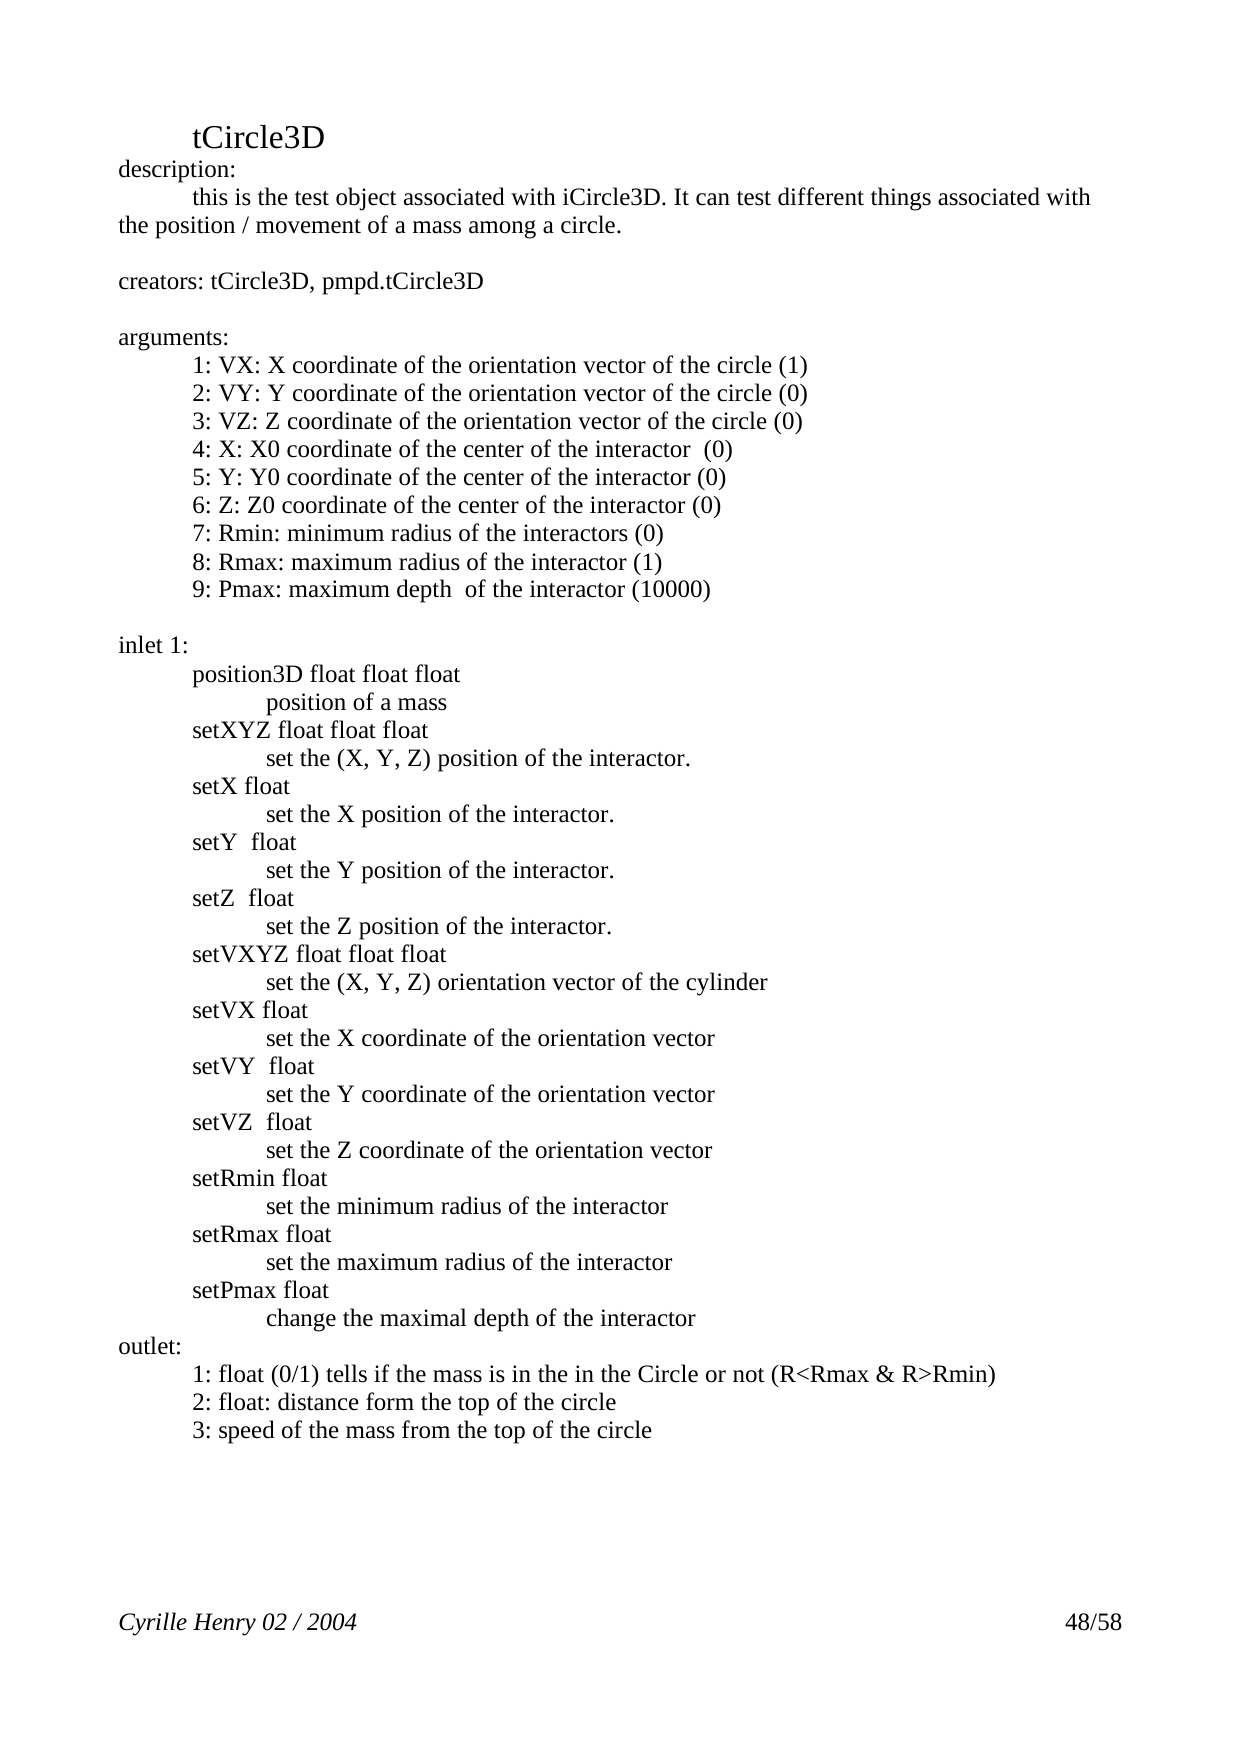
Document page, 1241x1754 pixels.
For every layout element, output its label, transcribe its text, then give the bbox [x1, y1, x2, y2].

text 2: float: distance form the top of the circle [118, 1388, 1122, 1416]
text 1: VX: X coordinate of the orientation vector of the circle (1) [118, 351, 1122, 379]
text description: [118, 155, 1122, 183]
text 8: Rmax: maximum radius of the interactor (1) [118, 547, 1122, 575]
text 3: speed of the mass from the top of the circle [118, 1416, 1122, 1444]
text arguments: [118, 323, 1122, 351]
text position of a mass [118, 687, 1122, 716]
text setY float [118, 828, 1122, 856]
text set the (X, Y, Z) orientation vector of the cylinder [118, 968, 1122, 996]
text set the minimum radius of the interactor [118, 1192, 1122, 1220]
text setX float [118, 772, 1122, 799]
text setRmax float [118, 1220, 1122, 1248]
text 6: Z: Z0 coordinate of the center of the interactor (0) [118, 491, 1122, 519]
text 9: Pmax: maximum depth of the interactor (10000) [118, 575, 1122, 603]
text setPmax float [118, 1276, 1122, 1304]
text set the maximum radius of the interactor [118, 1248, 1122, 1276]
text 4: X: X0 coordinate of the center of the interactor (0) [118, 435, 1122, 463]
text change the maximal depth of the interactor [118, 1304, 1122, 1332]
text creators: tCircle3D, pmpd.tCircle3D [118, 267, 1122, 295]
text position3D float float float [118, 659, 1122, 687]
text set the Z position of the interactor. [118, 912, 1122, 940]
text set the Z coordinate of the orientation vector [118, 1136, 1122, 1164]
text setVXYZ float float float [118, 940, 1122, 968]
text tCircle3D [118, 118, 1122, 155]
text outlet: [118, 1332, 1122, 1360]
text setVZ float [118, 1108, 1122, 1136]
text inlet 1: [118, 631, 1122, 659]
text setXYZ float float float [118, 716, 1122, 743]
text set the Y position of the interactor. [118, 856, 1122, 884]
text set the Y coordinate of the orientation vector [118, 1080, 1122, 1108]
text setVY float [118, 1052, 1122, 1080]
text 7: Rmin: minimum radius of the interactors (0) [118, 519, 1122, 547]
text setVX float [118, 996, 1122, 1024]
text set the X coordinate of the orientation vector [118, 1024, 1122, 1052]
text set the X position of the interactor. [118, 799, 1122, 828]
text 5: Y: Y0 coordinate of the center of the interactor (0) [118, 463, 1122, 491]
text this is the test object associated with iCircle3D. It can test different things associated with the position / movement of a mass among a circle. [118, 183, 1122, 239]
text 1: float (0/1) tells if the mass is in the in the Circle or not (R<Rmax & R>Rmin) [118, 1360, 1122, 1388]
text setRmin float [118, 1164, 1122, 1192]
text setZ float [118, 884, 1122, 912]
text 3: VZ: Z coordinate of the orientation vector of the circle (0) [118, 407, 1122, 435]
text 2: VY: Y coordinate of the orientation vector of the circle (0) [118, 379, 1122, 407]
text set the (X, Y, Z) position of the interactor. [118, 743, 1122, 772]
